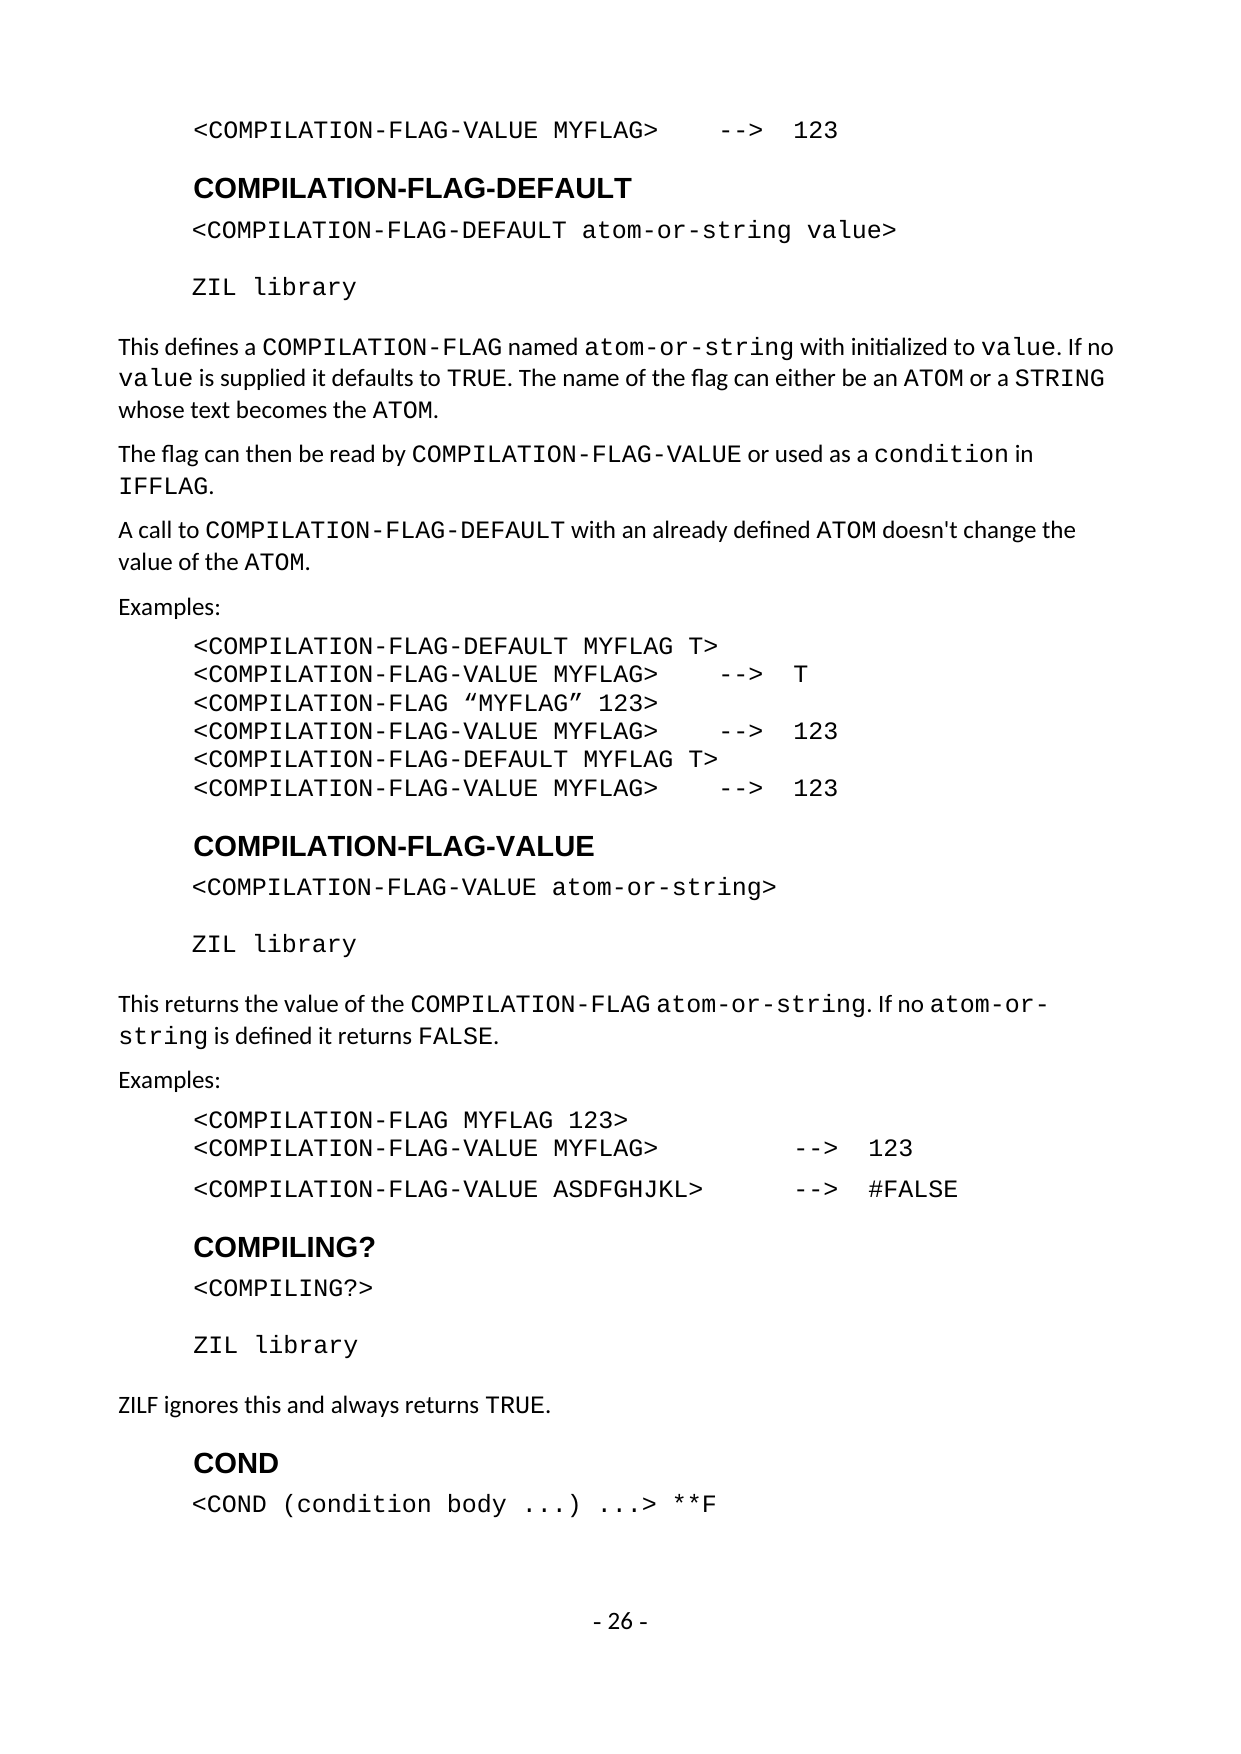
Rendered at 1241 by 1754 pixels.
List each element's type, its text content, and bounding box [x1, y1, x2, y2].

text A call to COMPILATION-FLAG-DEFAULT with an already defined ATOM doesn't change the value of the ATOM. [118, 515, 1122, 578]
text The flag can then be read by COMPILATION-FLAG-VALUE or used as a condition in IFFLAG. [118, 439, 1122, 502]
text This returns the value of the COMPILATION-FLAG atom-or-string. If no atom-or-string is defined it returns FALSE. [118, 988, 1122, 1052]
text <COMPILATION-FLAG-DEFAULT MYFLAG T> <COMPILATION-FLAG-VALUE MYFLAG> --> T <COMPILATION-FLAG “MYFLAG” 123> <COMPILATION-FLAG-VALUE MYFLAG> --> 123 <COMPILATION-FLAG-DEFAULT MYFLAG T> <COMPILATION-FLAG-VALUE MYFLAG> --> 123 [118, 634, 1122, 804]
subtitle COMPILATION-FLAG-VALUE [118, 829, 1122, 862]
text <COND (condition body ...) ...> **F [192, 1492, 1122, 1520]
text Examples: [118, 591, 1122, 621]
text ZIL library [192, 931, 1122, 960]
subtitle COMPILING? [118, 1230, 1122, 1263]
text <COMPILATION-FLAG-VALUE ASDFGHJKL> --> #FALSE [118, 1176, 1122, 1205]
list <COMPILING?> ZIL library [118, 1276, 1122, 1361]
text Examples: [118, 1064, 1122, 1095]
subtitle COMPILATION-FLAG-DEFAULT [118, 171, 1122, 205]
text ZIL library [192, 274, 1122, 302]
text <COMPILATION-FLAG MYFLAG 123> <COMPILATION-FLAG-VALUE MYFLAG> --> 123 [118, 1107, 1122, 1164]
text <COMPILATION-FLAG-DEFAULT atom-or-string value> [192, 217, 1122, 246]
text ZILF ignores this and always returns TRUE. [118, 1389, 1122, 1421]
subtitle COND [118, 1446, 1122, 1479]
text This defines a COMPILATION-FLAG named atom-or-string with initialized to value. If no value is supplied it defaults to TRUE. The name of the flag can either be an ATOM or a STRING whose text becomes the ATOM. [118, 331, 1122, 426]
text <COMPILATION-FLAG-VALUE MYFLAG> --> 123 [118, 118, 1122, 146]
text <COMPILATION-FLAG-VALUE atom-or-string> [192, 875, 1122, 903]
